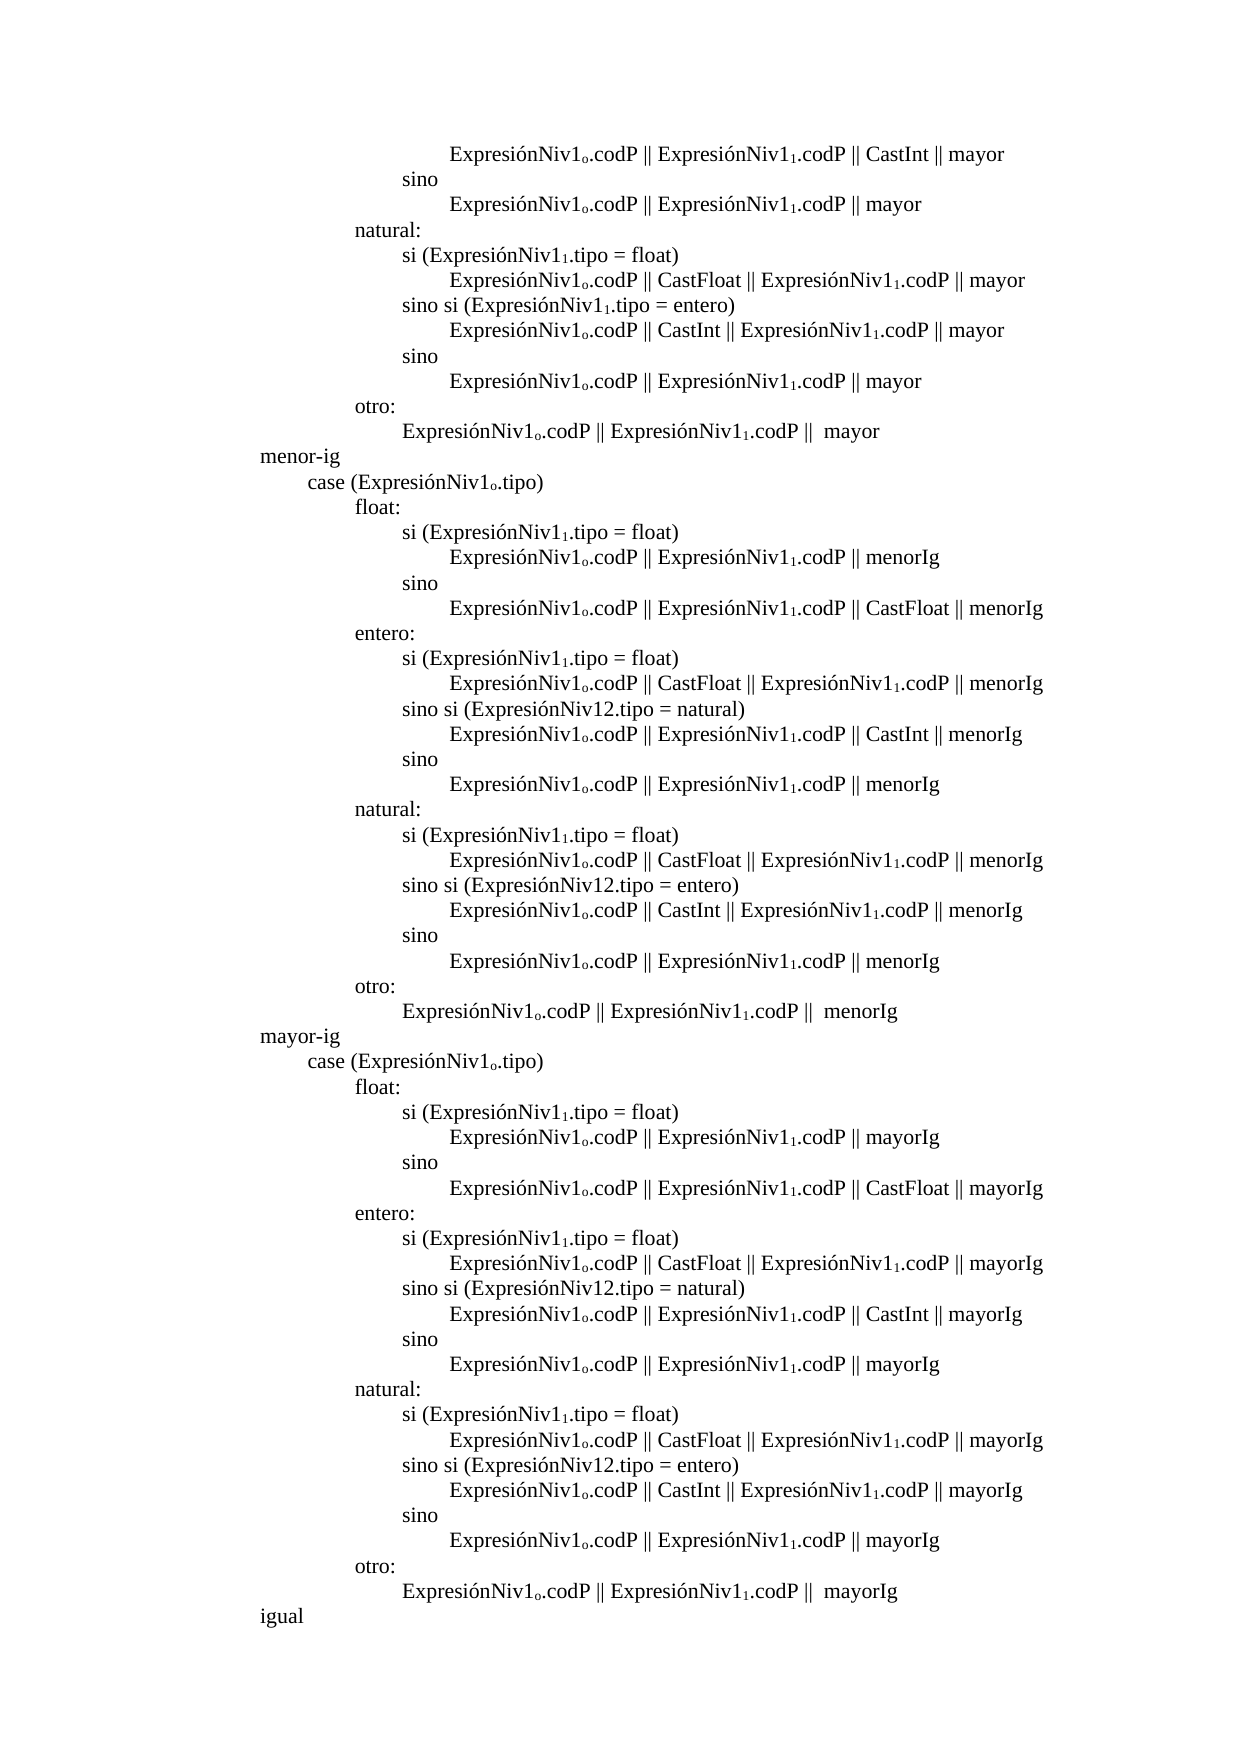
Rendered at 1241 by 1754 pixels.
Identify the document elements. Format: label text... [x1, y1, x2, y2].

text ExpresiónNiv1o.codP || ExpresiónNiv11.codP || mayorIg [118, 1351, 1122, 1376]
text ExpresiónNiv1o.codP || ExpresiónNiv11.codP || menorIg [118, 998, 1122, 1023]
text sino [118, 569, 1122, 595]
text ExpresiónNiv1o.codP || ExpresiónNiv11.codP || mayor [118, 368, 1122, 393]
text ExpresiónNiv1o.codP || CastFloat || ExpresiónNiv11.codP || mayorIg [118, 1427, 1122, 1452]
text ExpresiónNiv1o.codP || CastInt || ExpresiónNiv11.codP || mayorIg [118, 1477, 1122, 1502]
text ExpresiónNiv1o.codP || ExpresiónNiv11.codP || mayorIg [118, 1578, 1122, 1603]
text sino si (ExpresiónNiv12.tipo = natural) [118, 696, 1122, 721]
text ExpresiónNiv1o.codP || CastFloat || ExpresiónNiv11.codP || menorIg [118, 670, 1122, 696]
text sino si (ExpresiónNiv11.tipo = entero) [118, 292, 1122, 317]
text ExpresiónNiv1o.codP || ExpresiónNiv11.codP || mayorIg [118, 1124, 1122, 1149]
text ExpresiónNiv1o.codP || ExpresiónNiv11.codP || CastFloat || mayorIg [118, 1174, 1122, 1200]
text si (ExpresiónNiv11.tipo = float) [118, 822, 1122, 847]
text sino [118, 343, 1122, 368]
text si (ExpresiónNiv11.tipo = float) [118, 1225, 1122, 1250]
text si (ExpresiónNiv11.tipo = float) [118, 519, 1122, 544]
text otro: [118, 973, 1122, 998]
text ExpresiónNiv1o.codP || ExpresiónNiv11.codP || CastFloat || menorIg [118, 595, 1122, 620]
text sino [118, 1502, 1122, 1527]
text ExpresiónNiv1o.codP || CastInt || ExpresiónNiv11.codP || menorIg [118, 897, 1122, 922]
text entero: [118, 1200, 1122, 1225]
text ExpresiónNiv1o.codP || ExpresiónNiv11.codP || menorIg [118, 948, 1122, 973]
text ExpresiónNiv1o.codP || ExpresiónNiv11.codP || mayor [118, 191, 1122, 217]
text ExpresiónNiv1o.codP || CastFloat || ExpresiónNiv11.codP || mayor [118, 267, 1122, 292]
text si (ExpresiónNiv11.tipo = float) [118, 645, 1122, 670]
text sino si (ExpresiónNiv12.tipo = entero) [118, 872, 1122, 897]
text ExpresiónNiv1o.codP || CastFloat || ExpresiónNiv11.codP || menorIg [118, 847, 1122, 872]
text sino [118, 922, 1122, 948]
text float: [118, 1074, 1122, 1099]
text ExpresiónNiv1o.codP || ExpresiónNiv11.codP || CastInt || menorIg [118, 721, 1122, 746]
text otro: [118, 393, 1122, 418]
text si (ExpresiónNiv11.tipo = float) [118, 1401, 1122, 1427]
text sino si (ExpresiónNiv12.tipo = natural) [118, 1275, 1122, 1301]
text otro: [118, 1553, 1122, 1578]
text natural: [118, 796, 1122, 822]
text menor-ig [118, 443, 1122, 469]
text sino [118, 746, 1122, 771]
text igual [118, 1603, 1122, 1628]
text mayor-ig [118, 1023, 1122, 1048]
text ExpresiónNiv1o.codP || CastInt || ExpresiónNiv11.codP || mayor [118, 317, 1122, 343]
text natural: [118, 1376, 1122, 1401]
text natural: [118, 217, 1122, 242]
text ExpresiónNiv1o.codP || ExpresiónNiv11.codP || menorIg [118, 771, 1122, 796]
text si (ExpresiónNiv11.tipo = float) [118, 242, 1122, 267]
text sino [118, 166, 1122, 191]
text ExpresiónNiv1o.codP || ExpresiónNiv11.codP || mayor [118, 418, 1122, 443]
text ExpresiónNiv1o.codP || ExpresiónNiv11.codP || CastInt || mayor [118, 141, 1122, 166]
text si (ExpresiónNiv11.tipo = float) [118, 1099, 1122, 1124]
text ExpresiónNiv1o.codP || CastFloat || ExpresiónNiv11.codP || mayorIg [118, 1250, 1122, 1275]
text ExpresiónNiv1o.codP || ExpresiónNiv11.codP || CastInt || mayorIg [118, 1301, 1122, 1326]
text case (ExpresiónNiv1o.tipo) [118, 1048, 1122, 1074]
text case (ExpresiónNiv1o.tipo) [118, 469, 1122, 494]
text float: [118, 494, 1122, 519]
text ExpresiónNiv1o.codP || ExpresiónNiv11.codP || menorIg [118, 544, 1122, 569]
text sino [118, 1149, 1122, 1174]
text sino si (ExpresiónNiv12.tipo = entero) [118, 1452, 1122, 1477]
text sino [118, 1326, 1122, 1351]
text entero: [118, 620, 1122, 645]
text ExpresiónNiv1o.codP || ExpresiónNiv11.codP || mayorIg [118, 1527, 1122, 1553]
